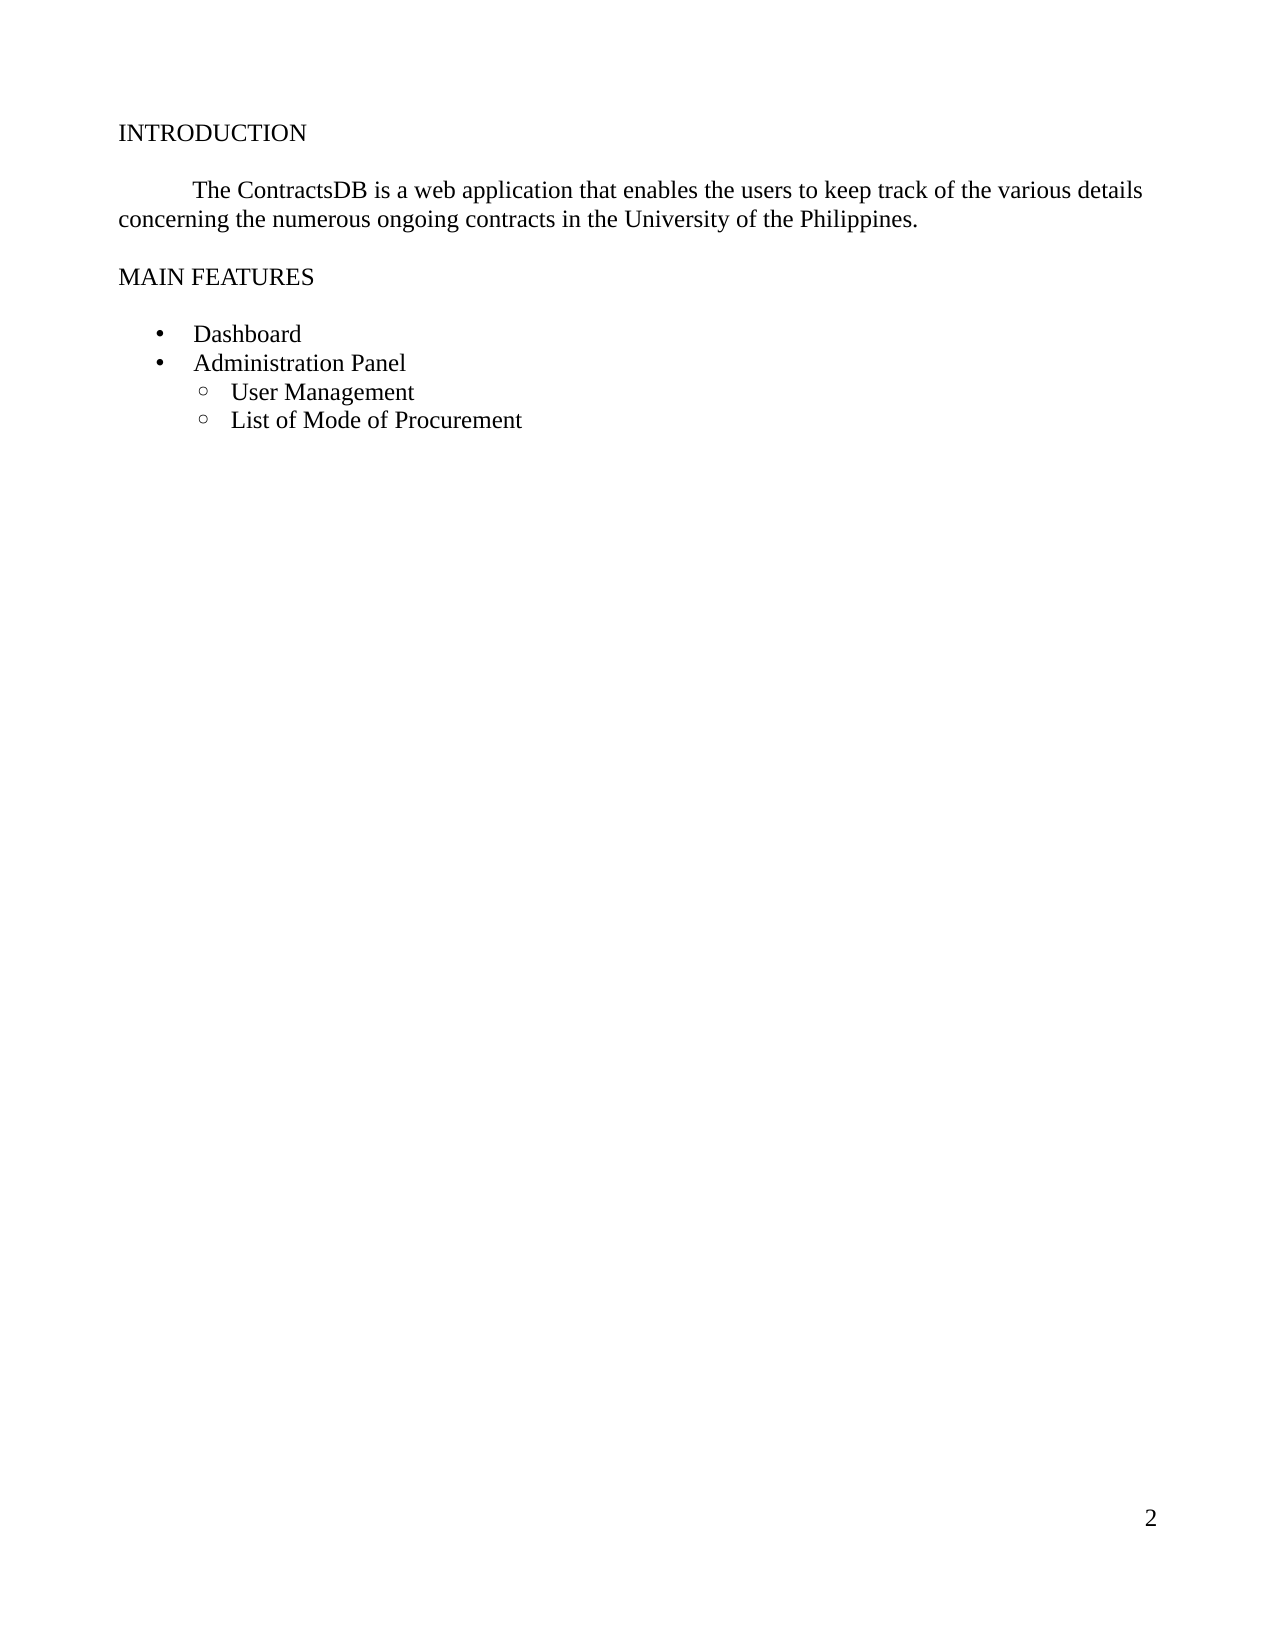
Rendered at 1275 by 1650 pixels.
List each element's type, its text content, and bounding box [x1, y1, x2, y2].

list User Management [193, 377, 1157, 406]
list Administration Panel [156, 348, 1157, 377]
text The ContractsDB is a web application that enables the users to keep track of the various details concerning the numerous ongoing contracts in the University of the Philippines. [118, 176, 1157, 233]
text MAIN FEATURES [118, 262, 1157, 291]
list List of Mode of Procurement [193, 406, 1157, 434]
text INTRODUCTION [118, 118, 1157, 147]
list Dashboard [156, 319, 1157, 348]
